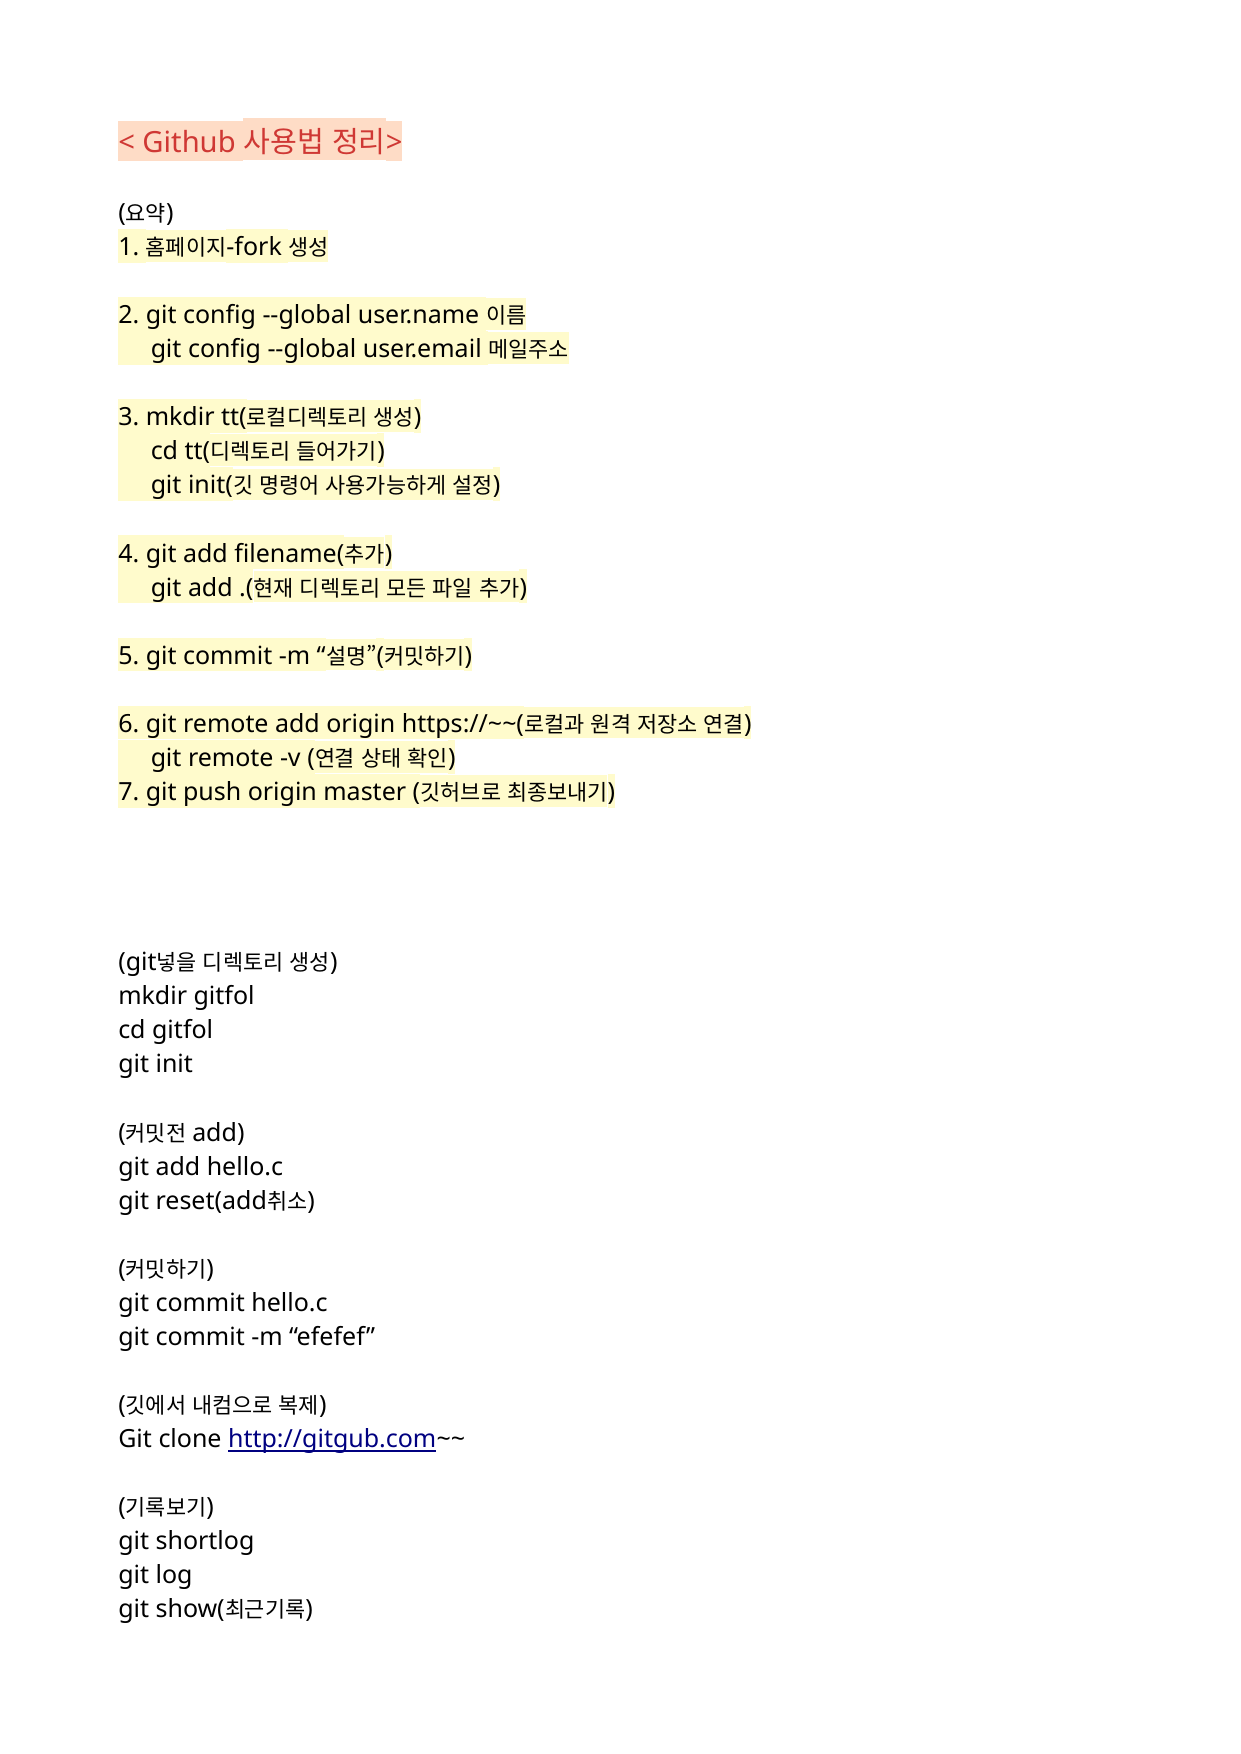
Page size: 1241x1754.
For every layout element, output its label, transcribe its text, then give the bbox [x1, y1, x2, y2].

text git init [118, 1046, 1122, 1080]
text (커밋하기) [118, 1251, 1122, 1284]
text < Github 사용법 정리> [118, 118, 1122, 161]
text mkdir gitfol [118, 978, 1122, 1012]
text (깃에서 내컴으로 복제) [118, 1387, 1122, 1421]
text (git넣을 디렉토리 생성) [118, 944, 1122, 978]
text git commit -m “efefef” [118, 1319, 1122, 1353]
text git log [118, 1557, 1122, 1591]
text git add .(현재 디렉토리 모든 파일 추가) [118, 569, 1122, 603]
text git init(깃 명령어 사용가능하게 설정) [118, 467, 1122, 501]
text 4. git add filename(추가) [118, 535, 1122, 569]
text (요약) [118, 194, 1122, 229]
text git config --global user.email 메일주소 [118, 331, 1122, 365]
text git remote -v (연결 상태 확인) [118, 739, 1122, 774]
text git reset(add취소) [118, 1182, 1122, 1216]
text 1. 홈페이지-fork 생성 [118, 229, 1122, 263]
text Git clone http://gitgub.com~~ [118, 1421, 1122, 1455]
text (커밋전 add) [118, 1114, 1122, 1148]
text 6. git remote add origin https://~~(로컬과 원격 저장소 연결) [118, 706, 1122, 739]
text cd tt(디렉토리 들어가기) [118, 433, 1122, 467]
text (기록보기) [118, 1489, 1122, 1523]
text git show(최근기록) [118, 1591, 1122, 1625]
text 3. mkdir tt(로컬디렉토리 생성) [118, 399, 1122, 433]
text 2. git config --global user.name 이름 [118, 297, 1122, 331]
text git add hello.c [118, 1148, 1122, 1182]
text git commit hello.c [118, 1284, 1122, 1319]
text 5. git commit -m “설명”(커밋하기) [118, 637, 1122, 671]
text 7. git push origin master (깃허브로 최종보내기) [118, 774, 1122, 808]
text cd gitfol [118, 1012, 1122, 1046]
text git shortlog [118, 1523, 1122, 1557]
